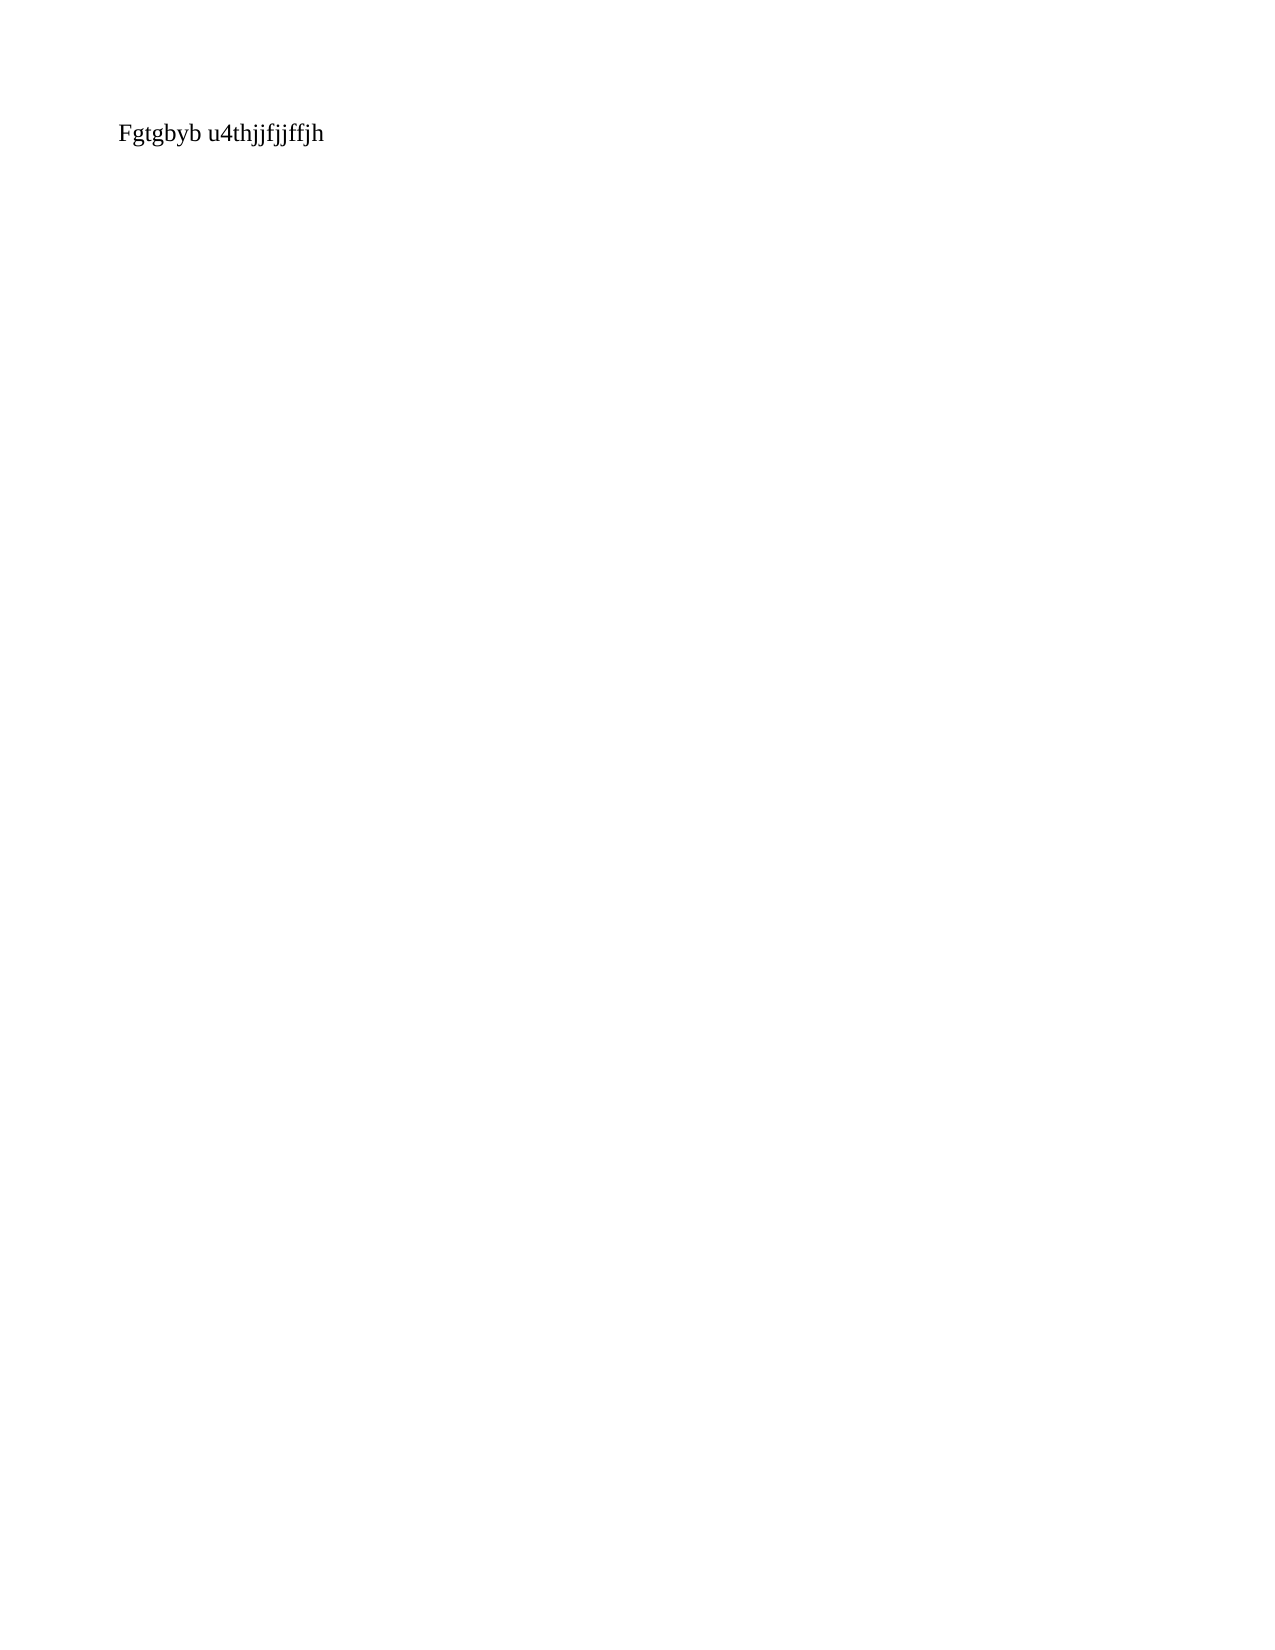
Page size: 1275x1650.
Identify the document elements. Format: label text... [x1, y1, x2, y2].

text Fgtgbyb u4thjjfjjffjh [118, 118, 1157, 147]
